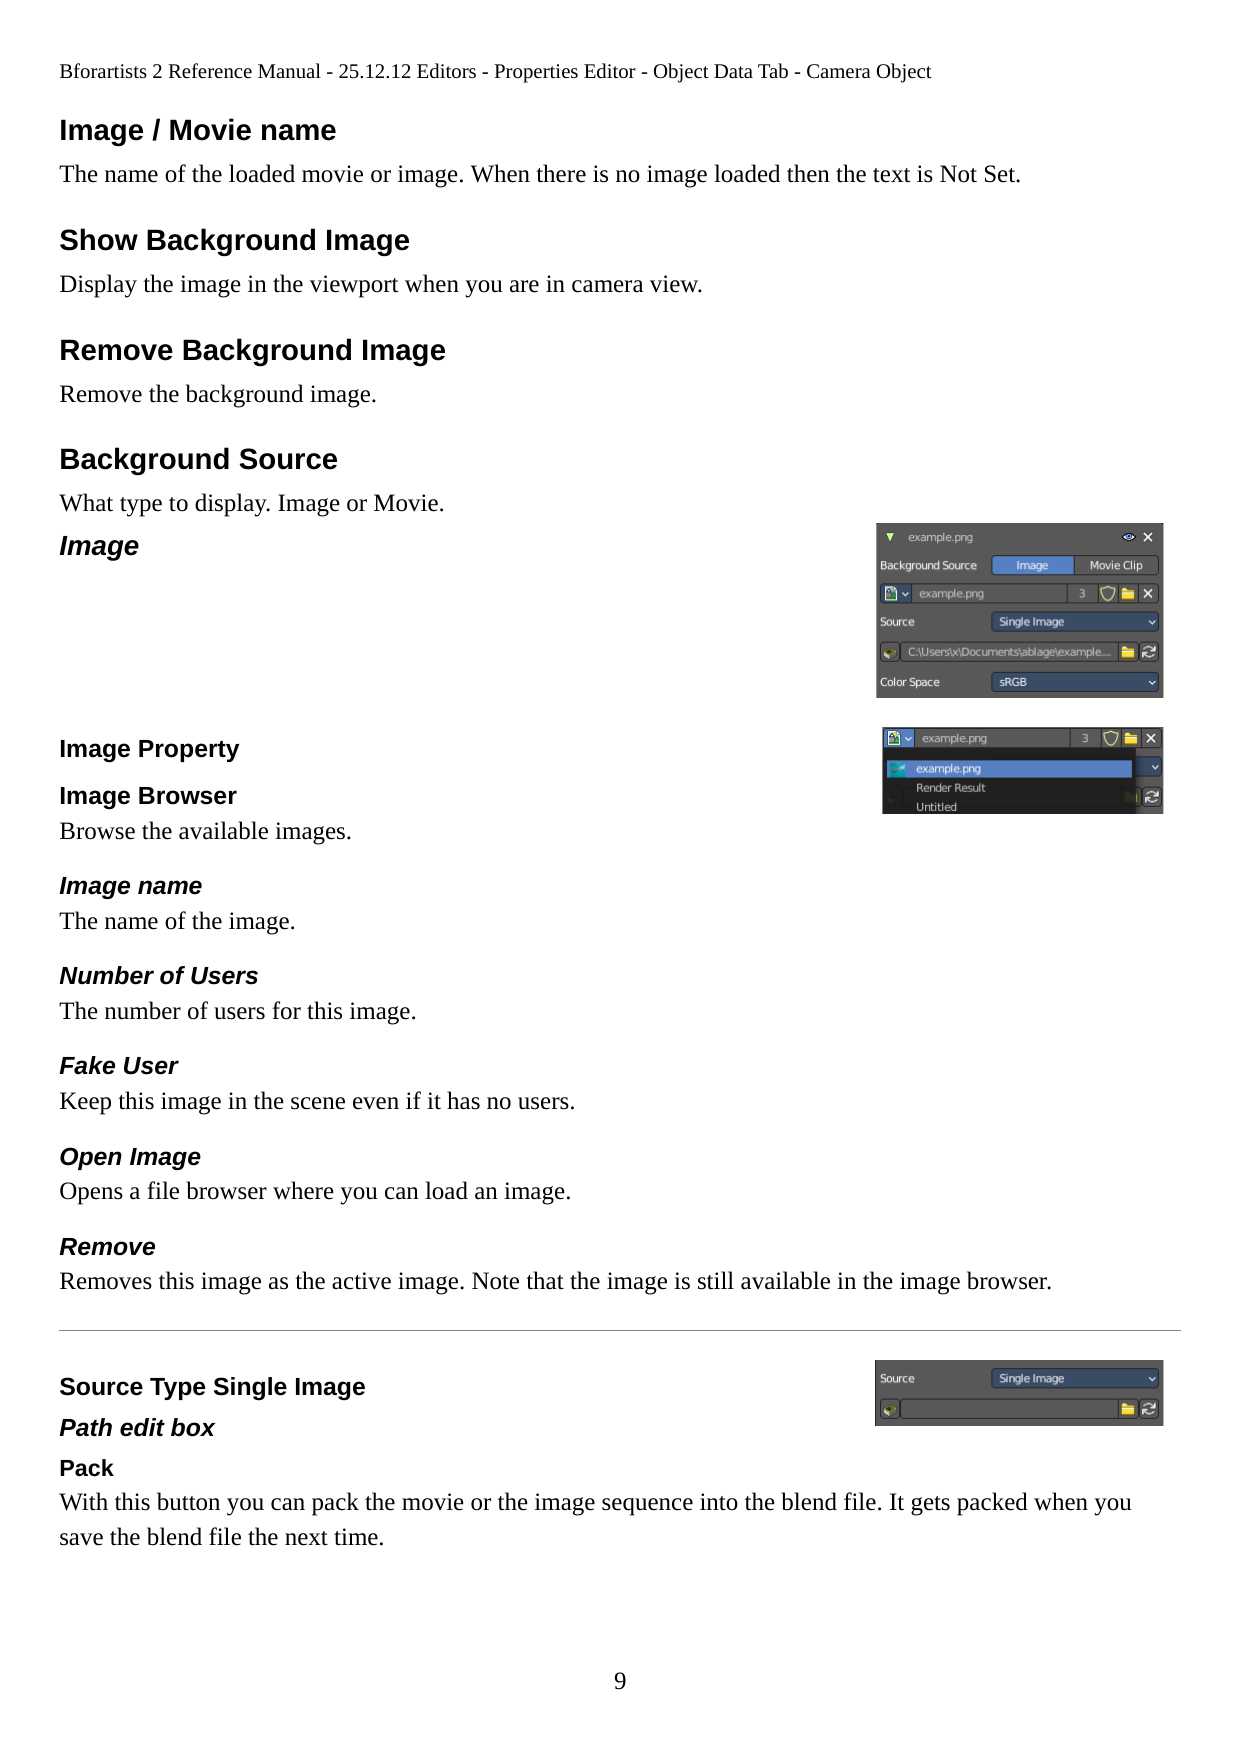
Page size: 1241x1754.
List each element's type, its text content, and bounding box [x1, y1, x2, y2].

subtitle Fake User [59, 1051, 1181, 1080]
subtitle Number of Users [59, 961, 1181, 990]
text Opens a file browser where you can load an image. [59, 1176, 1181, 1205]
picture [875, 1360, 1164, 1426]
text Browse the available images. [59, 816, 1181, 845]
subtitle Show Background Image [59, 222, 1181, 256]
text With this button you can pack the movie or the image sequence into the blend file. It gets packed when you save the blend file the next time. [59, 1487, 1181, 1551]
text Keep this image in the scene even if it has no users. [59, 1086, 1181, 1115]
subtitle Image name [59, 871, 1181, 900]
subtitle Image Browser [59, 781, 882, 810]
text The name of the image. [59, 906, 1181, 935]
text Remove the background image. [59, 379, 1181, 407]
subtitle Remove Background Image [59, 332, 1181, 366]
subtitle [1164, 530, 1181, 562]
text What type to display. Image or Movie. [59, 488, 1181, 517]
picture [882, 727, 1164, 814]
text Removes this image as the active image. Note that the image is still available in the image browser. [59, 1266, 1181, 1295]
subtitle [1164, 734, 1181, 762]
subtitle Background Source [59, 442, 1181, 476]
subtitle Path edit box [59, 1413, 1181, 1442]
subtitle Image [59, 530, 876, 562]
picture [876, 523, 1164, 698]
subtitle Open Image [59, 1142, 1181, 1170]
subtitle Remove [59, 1232, 1181, 1260]
subtitle Image Property [59, 734, 882, 762]
text The number of users for this image. [59, 996, 1181, 1025]
subtitle Image / Movie name [59, 113, 1181, 146]
text Display the image in the viewport when you are in camera view. [59, 269, 1181, 297]
subtitle Pack [59, 1454, 1181, 1481]
subtitle [1164, 1372, 1181, 1401]
subtitle Source Type Single Image [59, 1372, 875, 1401]
text The name of the loaded movie or image. When there is no image loaded then the text is Not Set. [59, 159, 1181, 188]
subtitle [1164, 781, 1181, 810]
